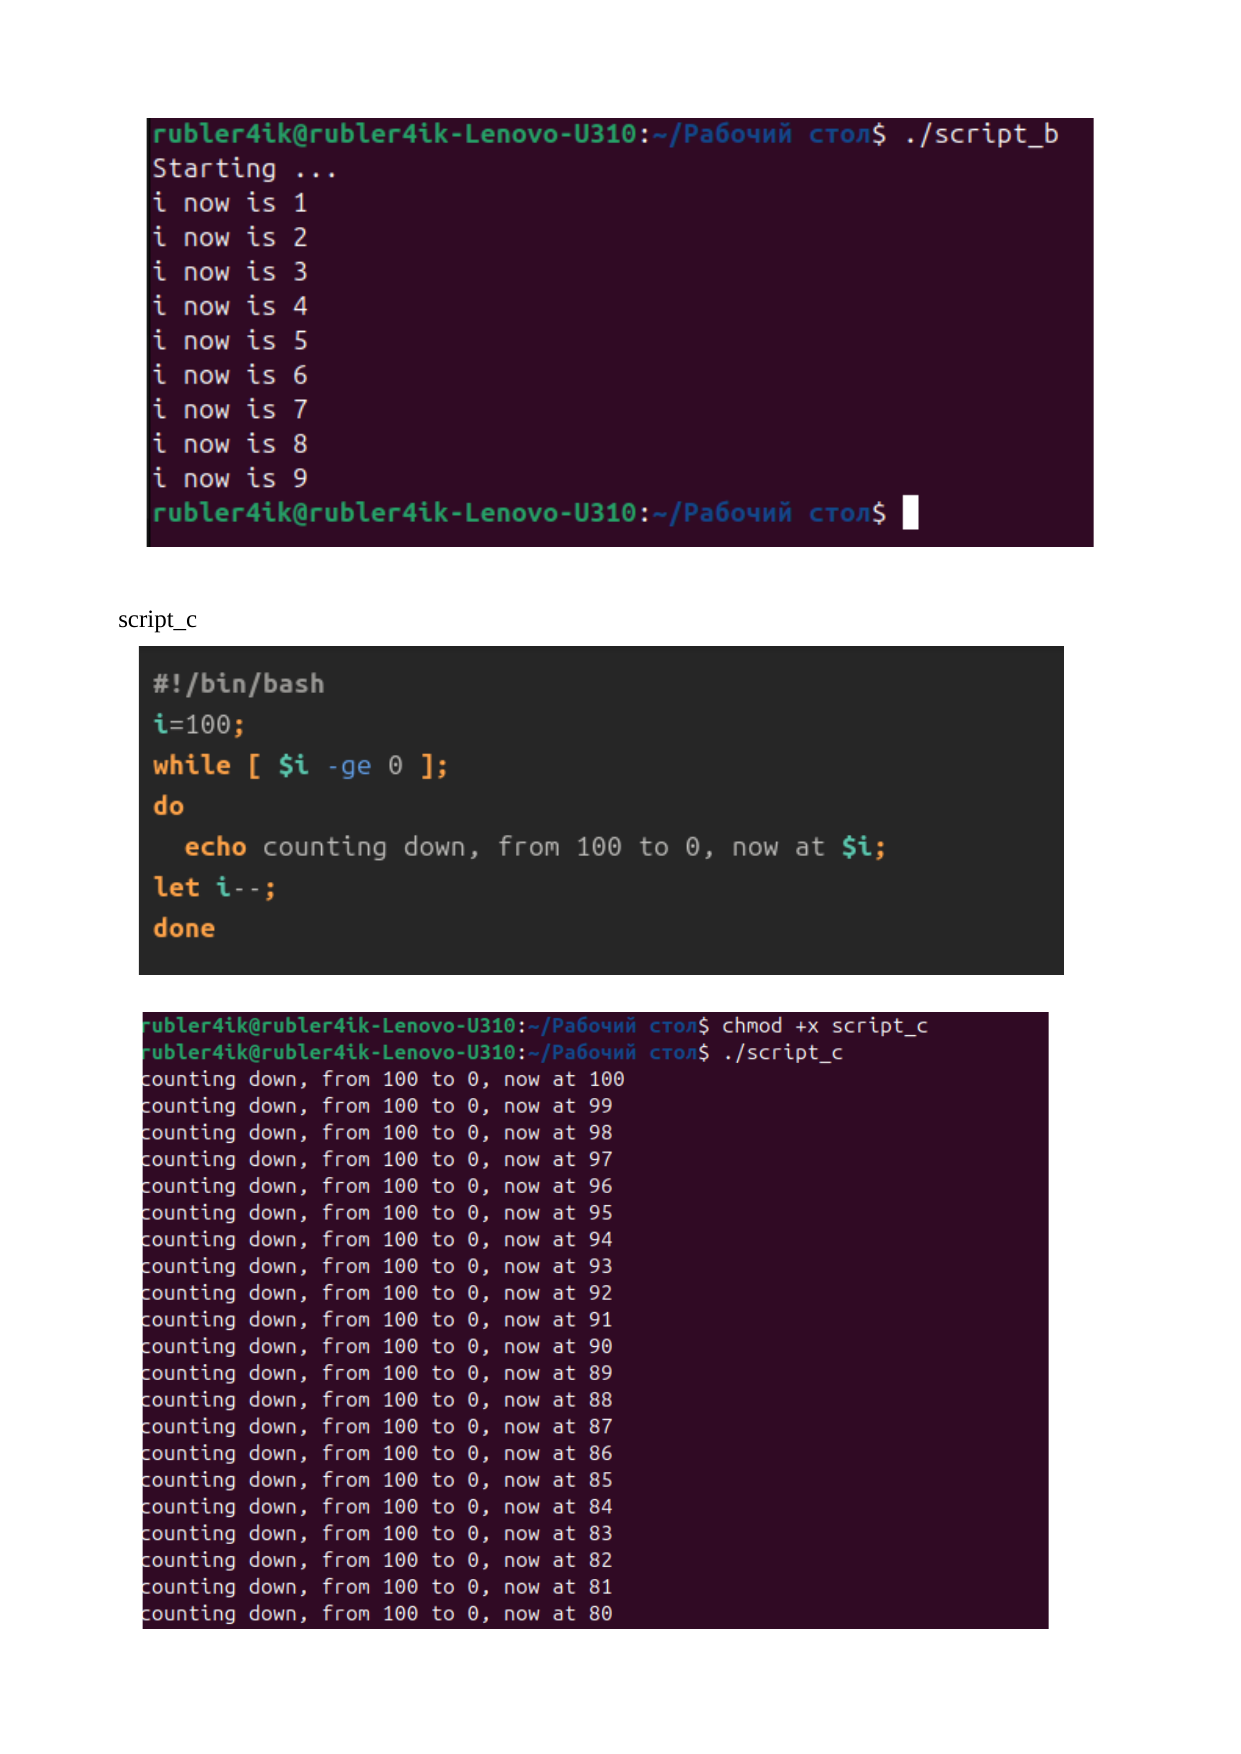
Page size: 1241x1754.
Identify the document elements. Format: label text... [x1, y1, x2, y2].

picture [138, 646, 1064, 975]
picture [146, 118, 1094, 547]
picture [142, 1012, 1049, 1629]
text script_c [118, 604, 1122, 632]
